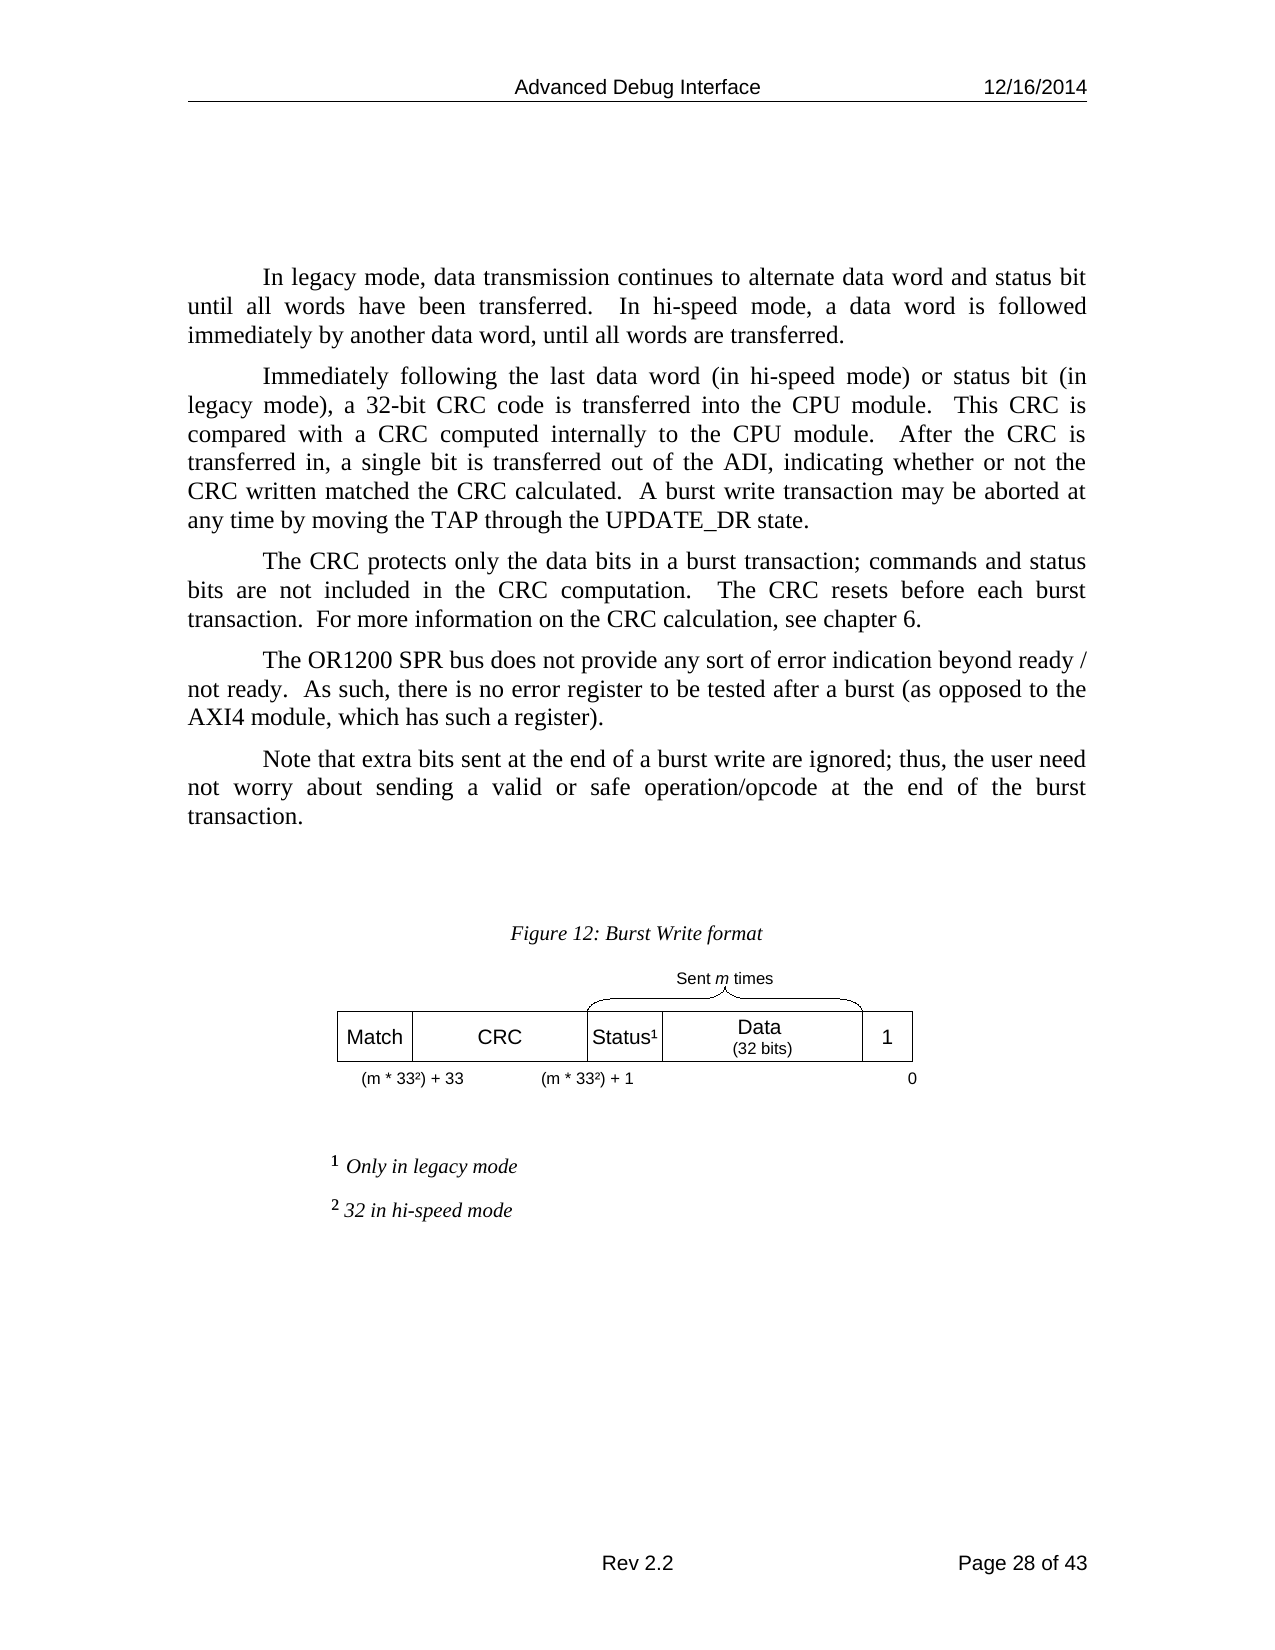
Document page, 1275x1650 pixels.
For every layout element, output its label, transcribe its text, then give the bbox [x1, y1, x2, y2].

text Figure 12: Burst Write format [331, 921, 944, 945]
text ¹ Only in legacy mode [331, 1148, 944, 1179]
text In legacy mode, data transmission continues to alternate data word and status bit until all words have been transferred. In hi-speed mode, a data word is followed immediately by another data word, until all words are transferred. [187, 262, 1087, 349]
text ² 32 in hi-speed mode [331, 1192, 944, 1223]
text Immediately following the last data word (in hi-speed mode) or status bit (in legacy mode), a 32-bit CRC code is transferred into the CPU module. This CRC is compared with a CRC computed internally to the CPU module. After the CRC is transferred in, a single bit is transferred out of the ADI, indicating whether or not the CRC written matched the CRC calculated. A burst write transaction may be aborted at any time by moving the TAP through the UPDATE_DR state. [187, 361, 1087, 534]
text The OR1200 SPR bus does not provide any sort of error indication beyond ready / not ready. As such, there is no error register to be tested after a burst (as opposed to the AXI4 module, which has such a register). [187, 645, 1087, 731]
text Note that extra bits sent at the end of a burst write are ignored; thus, the user need not worry about sending a valid or safe operation/opcode at the end of the burst transaction. [187, 744, 1087, 830]
text The CRC protects only the data bits in a burst transaction; commands and status bits are not included in the CRC computation. The CRC resets before each burst transaction. For more information on the CRC calculation, see chapter 6. [187, 546, 1087, 632]
